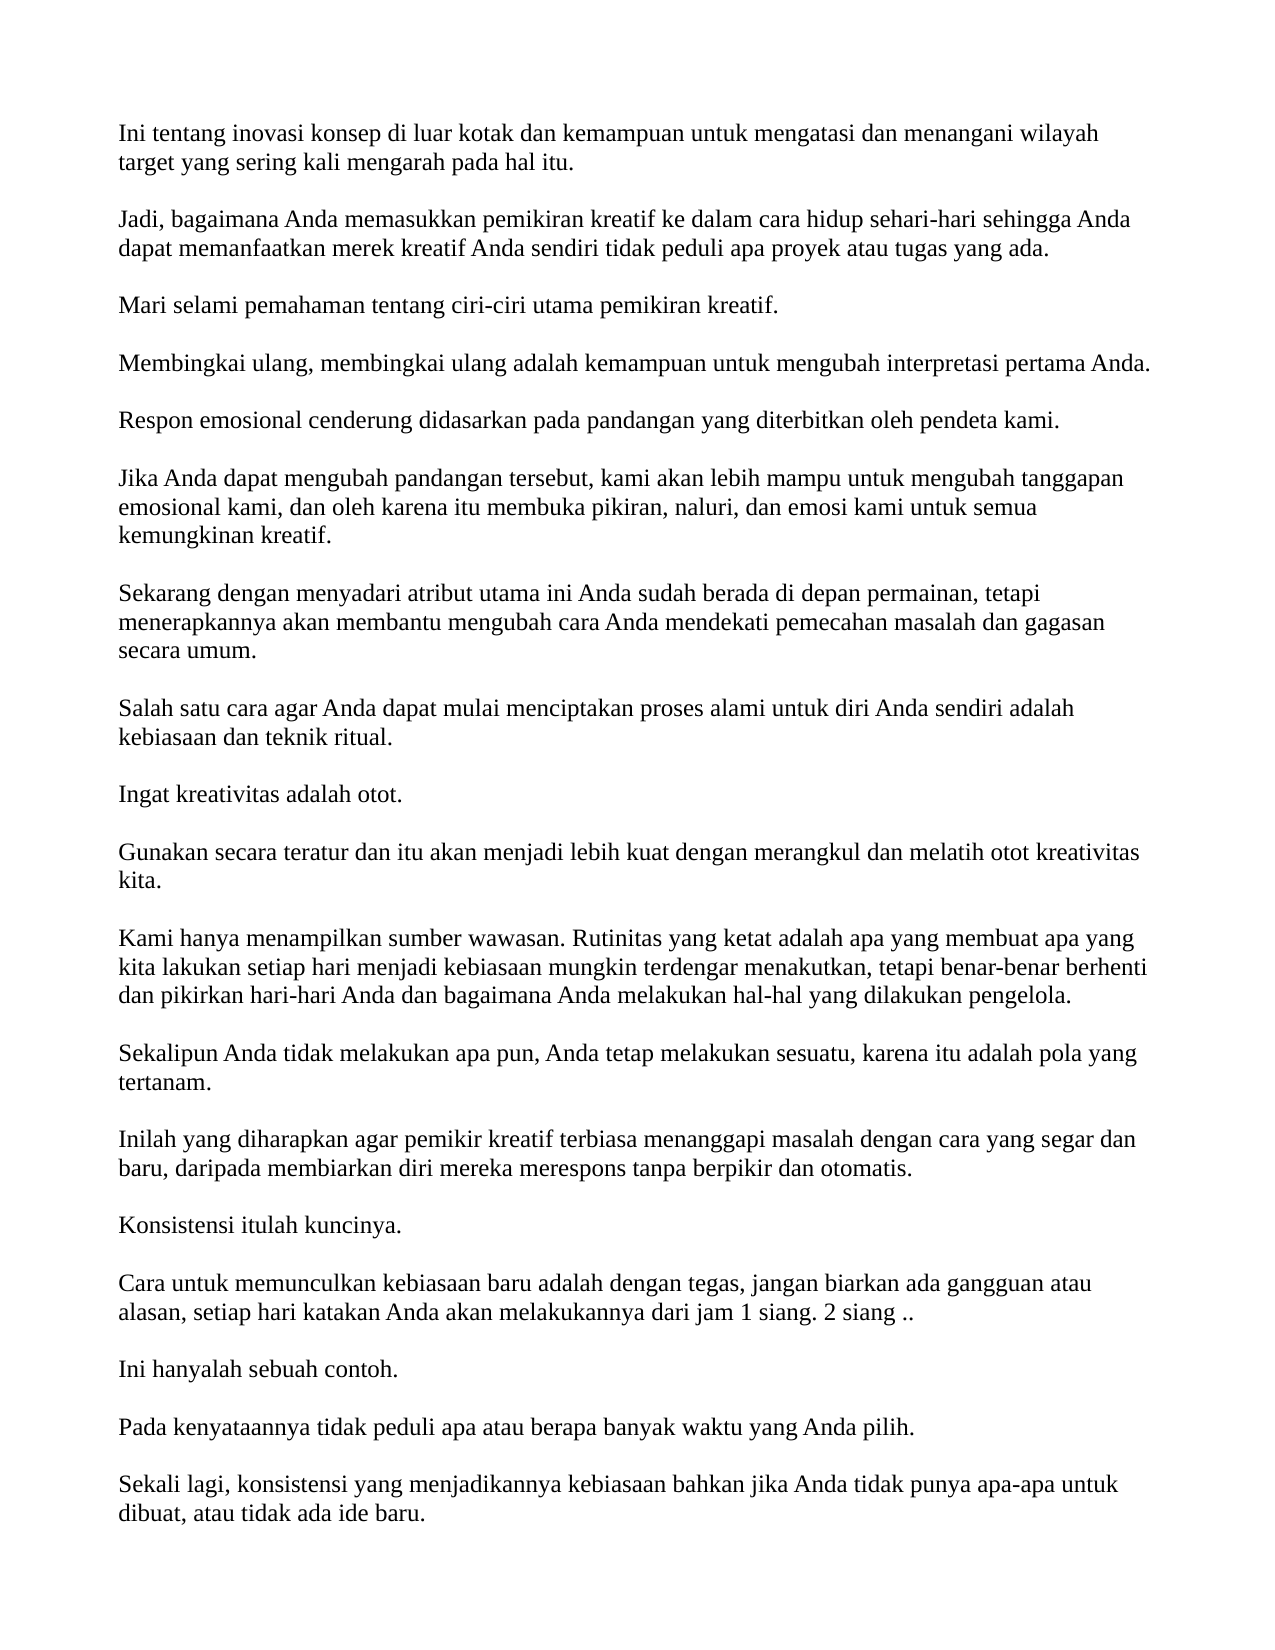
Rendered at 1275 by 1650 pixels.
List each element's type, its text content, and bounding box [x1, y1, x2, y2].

text Salah satu cara agar Anda dapat mulai menciptakan proses alami untuk diri Anda sendiri adalah kebiasaan dan teknik ritual. [118, 693, 1157, 751]
text Cara untuk memunculkan kebiasaan baru adalah dengan tegas, jangan biarkan ada gangguan atau alasan, setiap hari katakan Anda akan melakukannya dari jam 1 siang. 2 siang .. [118, 1268, 1157, 1326]
text Gunakan secara teratur dan itu akan menjadi lebih kuat dengan merangkul dan melatih otot kreativitas kita. [118, 837, 1157, 894]
text Ini tentang inovasi konsep di luar kotak dan kemampuan untuk mengatasi dan menangani wilayah target yang sering kali mengarah pada hal itu. [118, 118, 1157, 176]
text Respon emosional cenderung didasarkan pada pandangan yang diterbitkan oleh pendeta kami. [118, 406, 1157, 434]
text Sekalipun Anda tidak melakukan apa pun, Anda tetap melakukan sesuatu, karena itu adalah pola yang tertanam. [118, 1038, 1157, 1096]
text Jika Anda dapat mengubah pandangan tersebut, kami akan lebih mampu untuk mengubah tanggapan emosional kami, dan oleh karena itu membuka pikiran, naluri, dan emosi kami untuk semua kemungkinan kreatif. [118, 463, 1157, 549]
text Sekali lagi, konsistensi yang menjadikannya kebiasaan bahkan jika Anda tidak punya apa-apa untuk dibuat, atau tidak ada ide baru. [118, 1469, 1157, 1527]
text Mari selami pemahaman tentang ciri-ciri utama pemikiran kreatif. [118, 291, 1157, 319]
text Kami hanya menampilkan sumber wawasan. Rutinitas yang ketat adalah apa yang membuat apa yang kita lakukan setiap hari menjadi kebiasaan mungkin terdengar menakutkan, tetapi benar-benar berhenti dan pikirkan hari-hari Anda dan bagaimana Anda melakukan hal-hal yang dilakukan pengelola. [118, 923, 1157, 1009]
text Jadi, bagaimana Anda memasukkan pemikiran kreatif ke dalam cara hidup sehari-hari sehingga Anda dapat memanfaatkan merek kreatif Anda sendiri tidak peduli apa proyek atau tugas yang ada. [118, 204, 1157, 262]
text Sekarang dengan menyadari atribut utama ini Anda sudah berada di depan permainan, tetapi menerapkannya akan membantu mengubah cara Anda mendekati pemecahan masalah dan gagasan secara umum. [118, 578, 1157, 664]
text Ini hanyalah sebuah contoh. [118, 1354, 1157, 1383]
text Pada kenyataannya tidak peduli apa atau berapa banyak waktu yang Anda pilih. [118, 1412, 1157, 1441]
text Membingkai ulang, membingkai ulang adalah kemampuan untuk mengubah interpretasi pertama Anda. [118, 348, 1157, 377]
text Inilah yang diharapkan agar pemikir kreatif terbiasa menanggapi masalah dengan cara yang segar dan baru, daripada membiarkan diri mereka merespons tanpa berpikir dan otomatis. [118, 1124, 1157, 1182]
text Ingat kreativitas adalah otot. [118, 779, 1157, 808]
text Konsistensi itulah kuncinya. [118, 1211, 1157, 1239]
